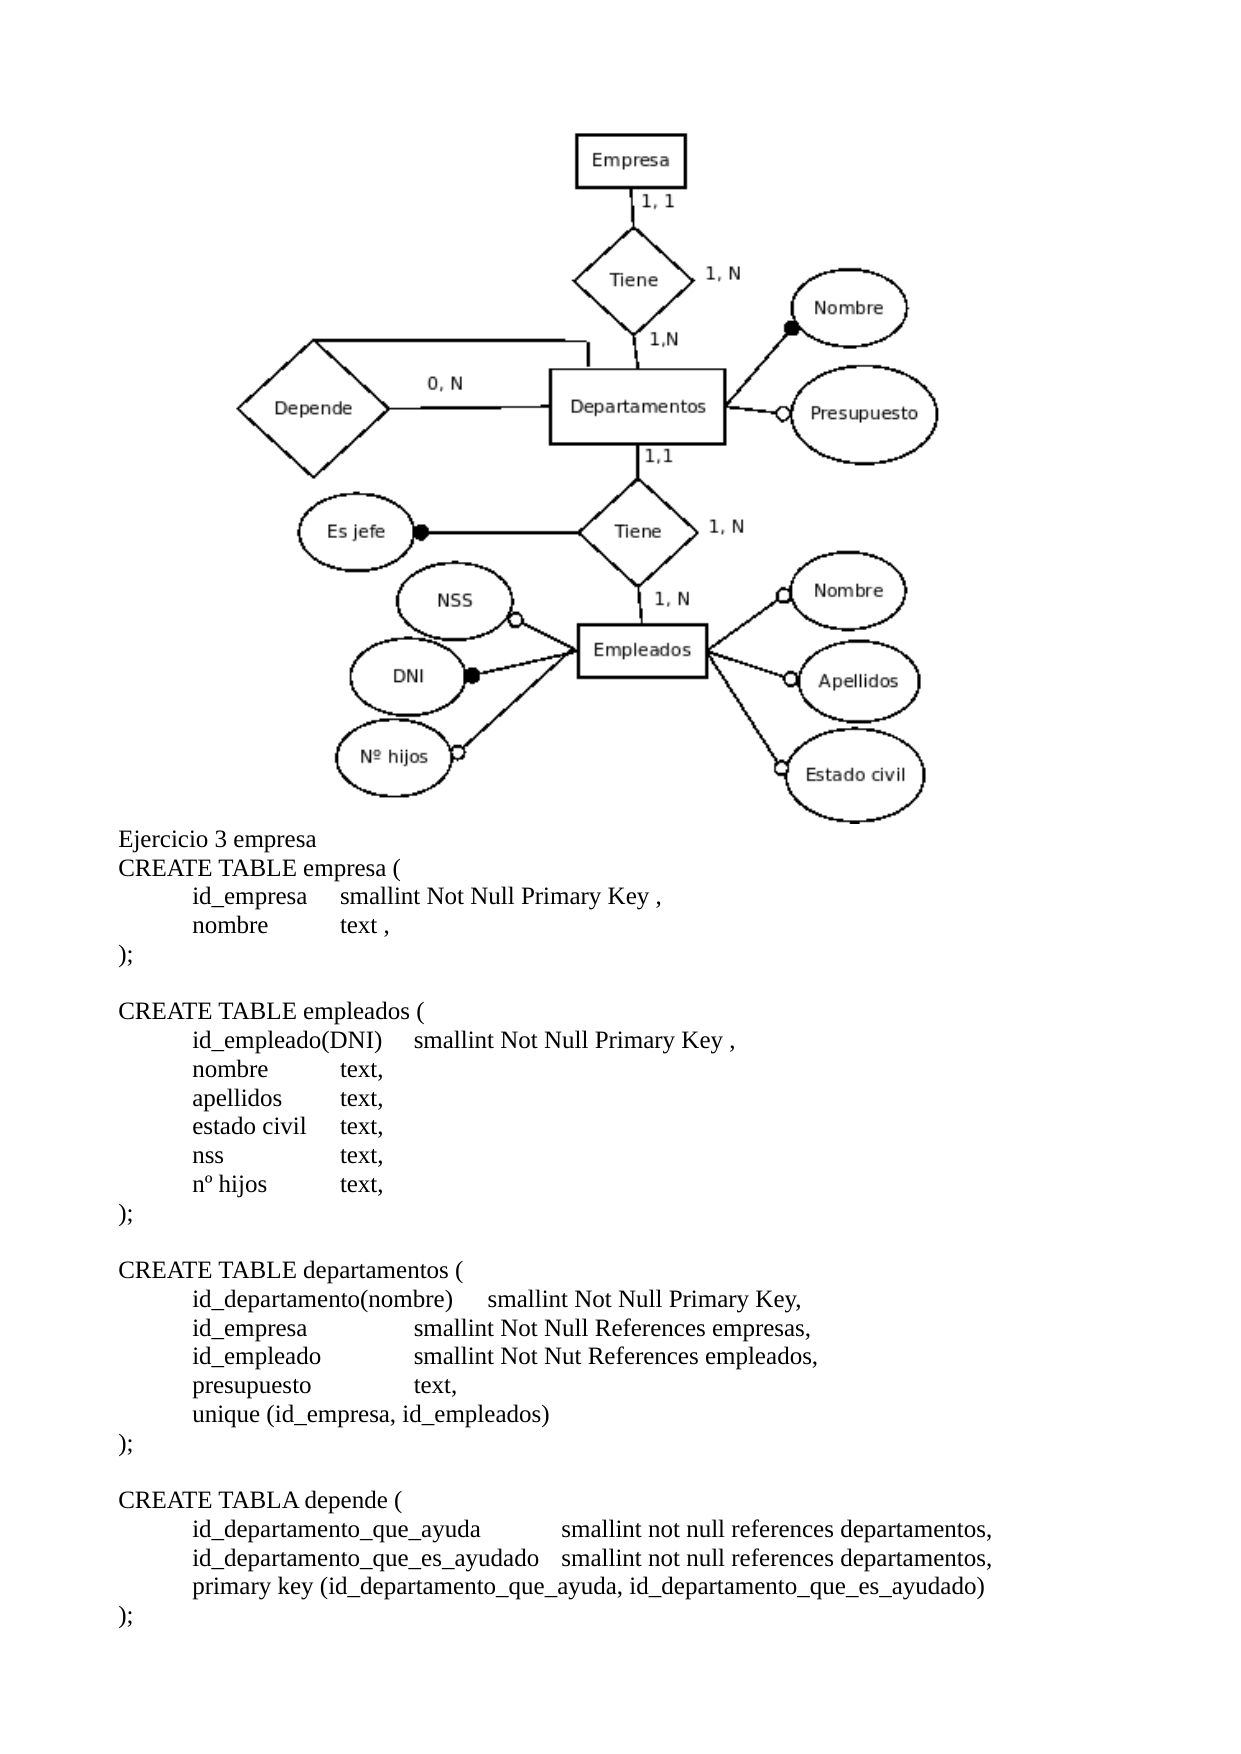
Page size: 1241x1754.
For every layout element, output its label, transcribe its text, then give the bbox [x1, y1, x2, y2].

text apellidos text, [118, 1083, 1122, 1111]
text id_empresa smallint Not Null References empresas, [118, 1313, 1122, 1341]
text CREATE TABLA depende ( [118, 1485, 1122, 1514]
text id_empleado(DNI) smallint Not Null Primary Key , [118, 1025, 1122, 1054]
text estado civil text, [118, 1111, 1122, 1140]
text presupuesto text, [118, 1370, 1122, 1399]
text id_empleado smallint Not Nut References empleados, [118, 1341, 1122, 1370]
text ); [118, 939, 1122, 968]
text ); [118, 1198, 1122, 1226]
text id_departamento(nombre) smallint Not Null Primary Key, [118, 1284, 1122, 1313]
text ); [118, 1428, 1122, 1456]
text nombre text , [118, 910, 1122, 939]
text id_departamento_que_ayuda smallint not null references departamentos, [118, 1514, 1122, 1543]
text id_departamento_que_es_ayudado smallint not null references departamentos, [118, 1543, 1122, 1571]
text ); [118, 1600, 1122, 1629]
text CREATE TABLE empleados ( [118, 996, 1122, 1025]
text CREATE TABLE empresa ( [118, 853, 1122, 881]
text primary key (id_departamento_que_ayuda, id_departamento_que_es_ayudado) [118, 1571, 1122, 1600]
text unique (id_empresa, id_empleados) [118, 1399, 1122, 1428]
text Ejercicio 3 empresa [118, 118, 1122, 853]
text nº hijos text, [118, 1169, 1122, 1198]
text nombre text, [118, 1054, 1122, 1083]
picture [235, 132, 939, 824]
text id_empresa smallint Not Null Primary Key , [118, 881, 1122, 910]
text CREATE TABLE departamentos ( [118, 1255, 1122, 1284]
text nss text, [118, 1140, 1122, 1169]
